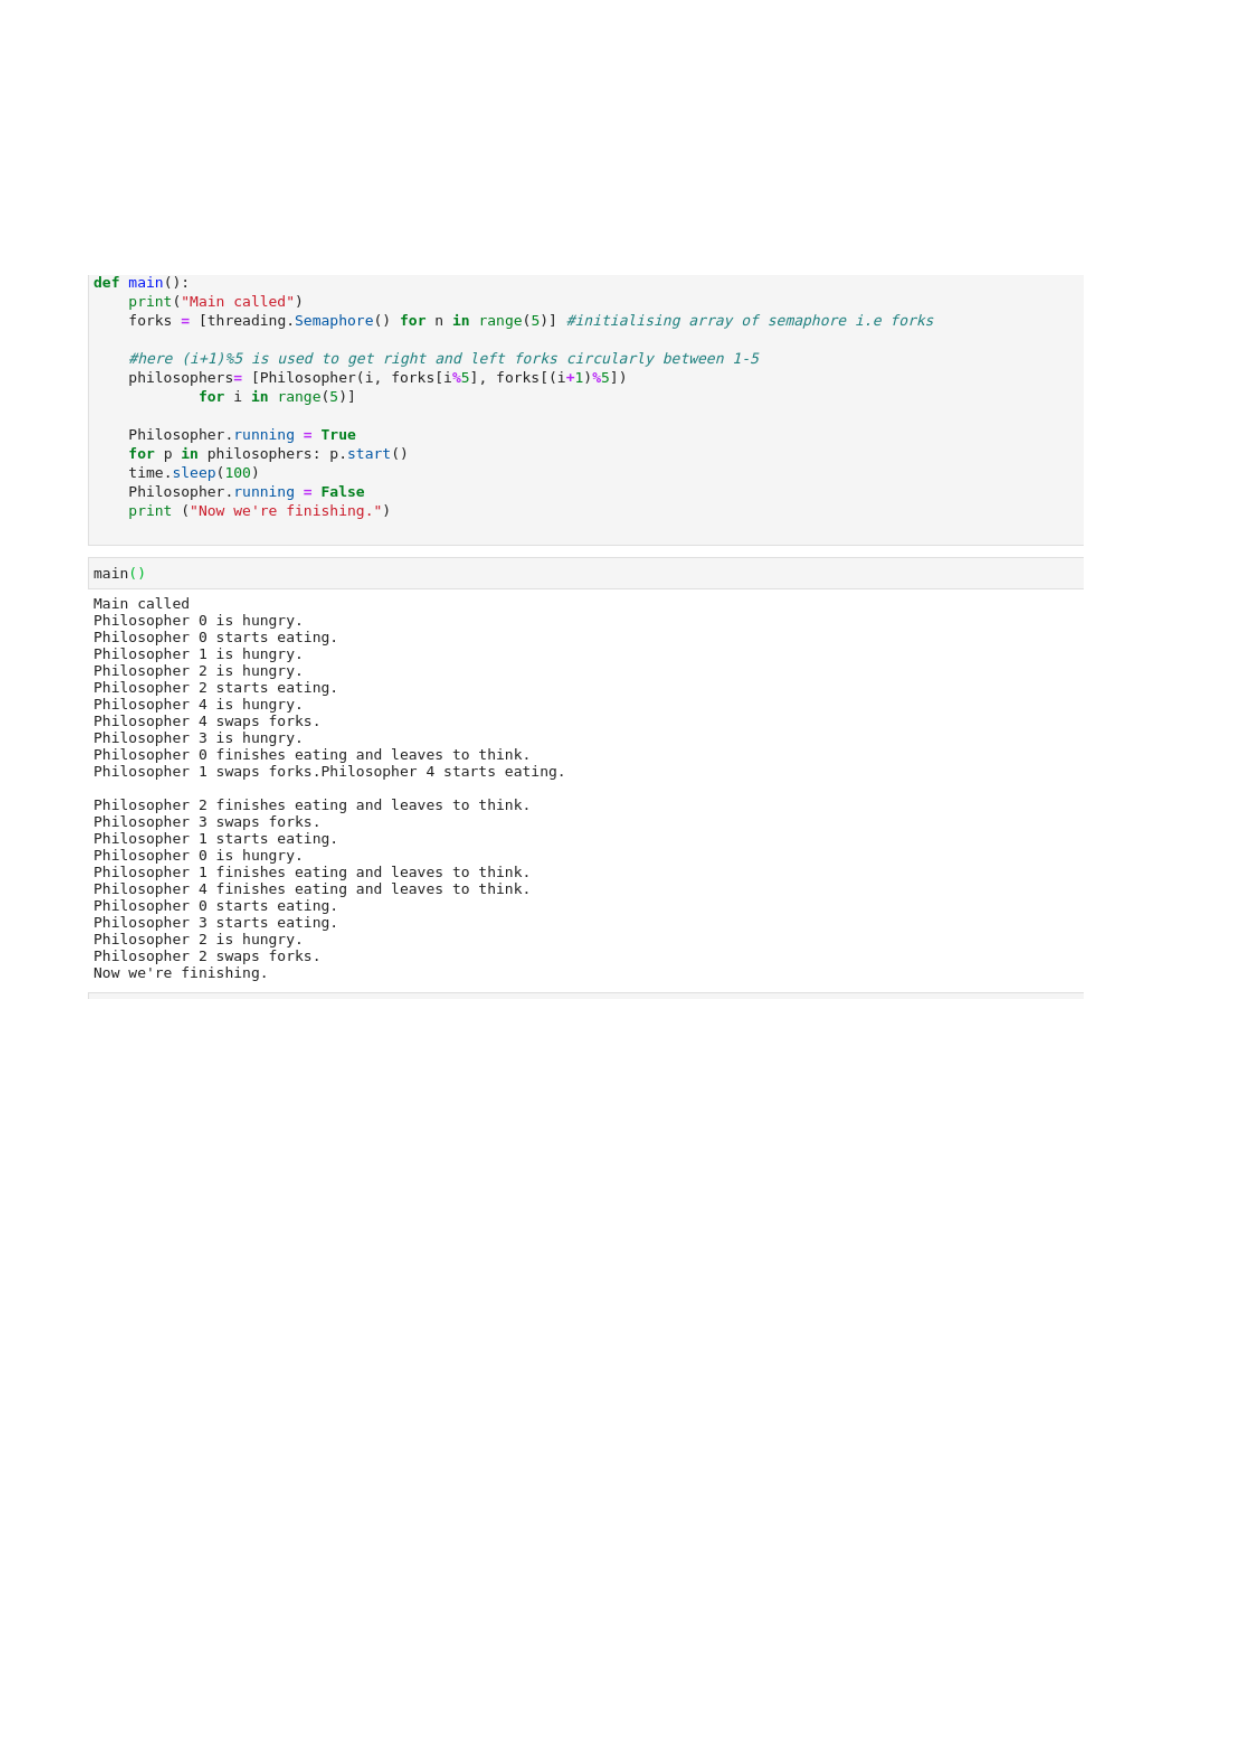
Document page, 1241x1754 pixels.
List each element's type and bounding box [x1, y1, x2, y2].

picture [79, 275, 1084, 999]
